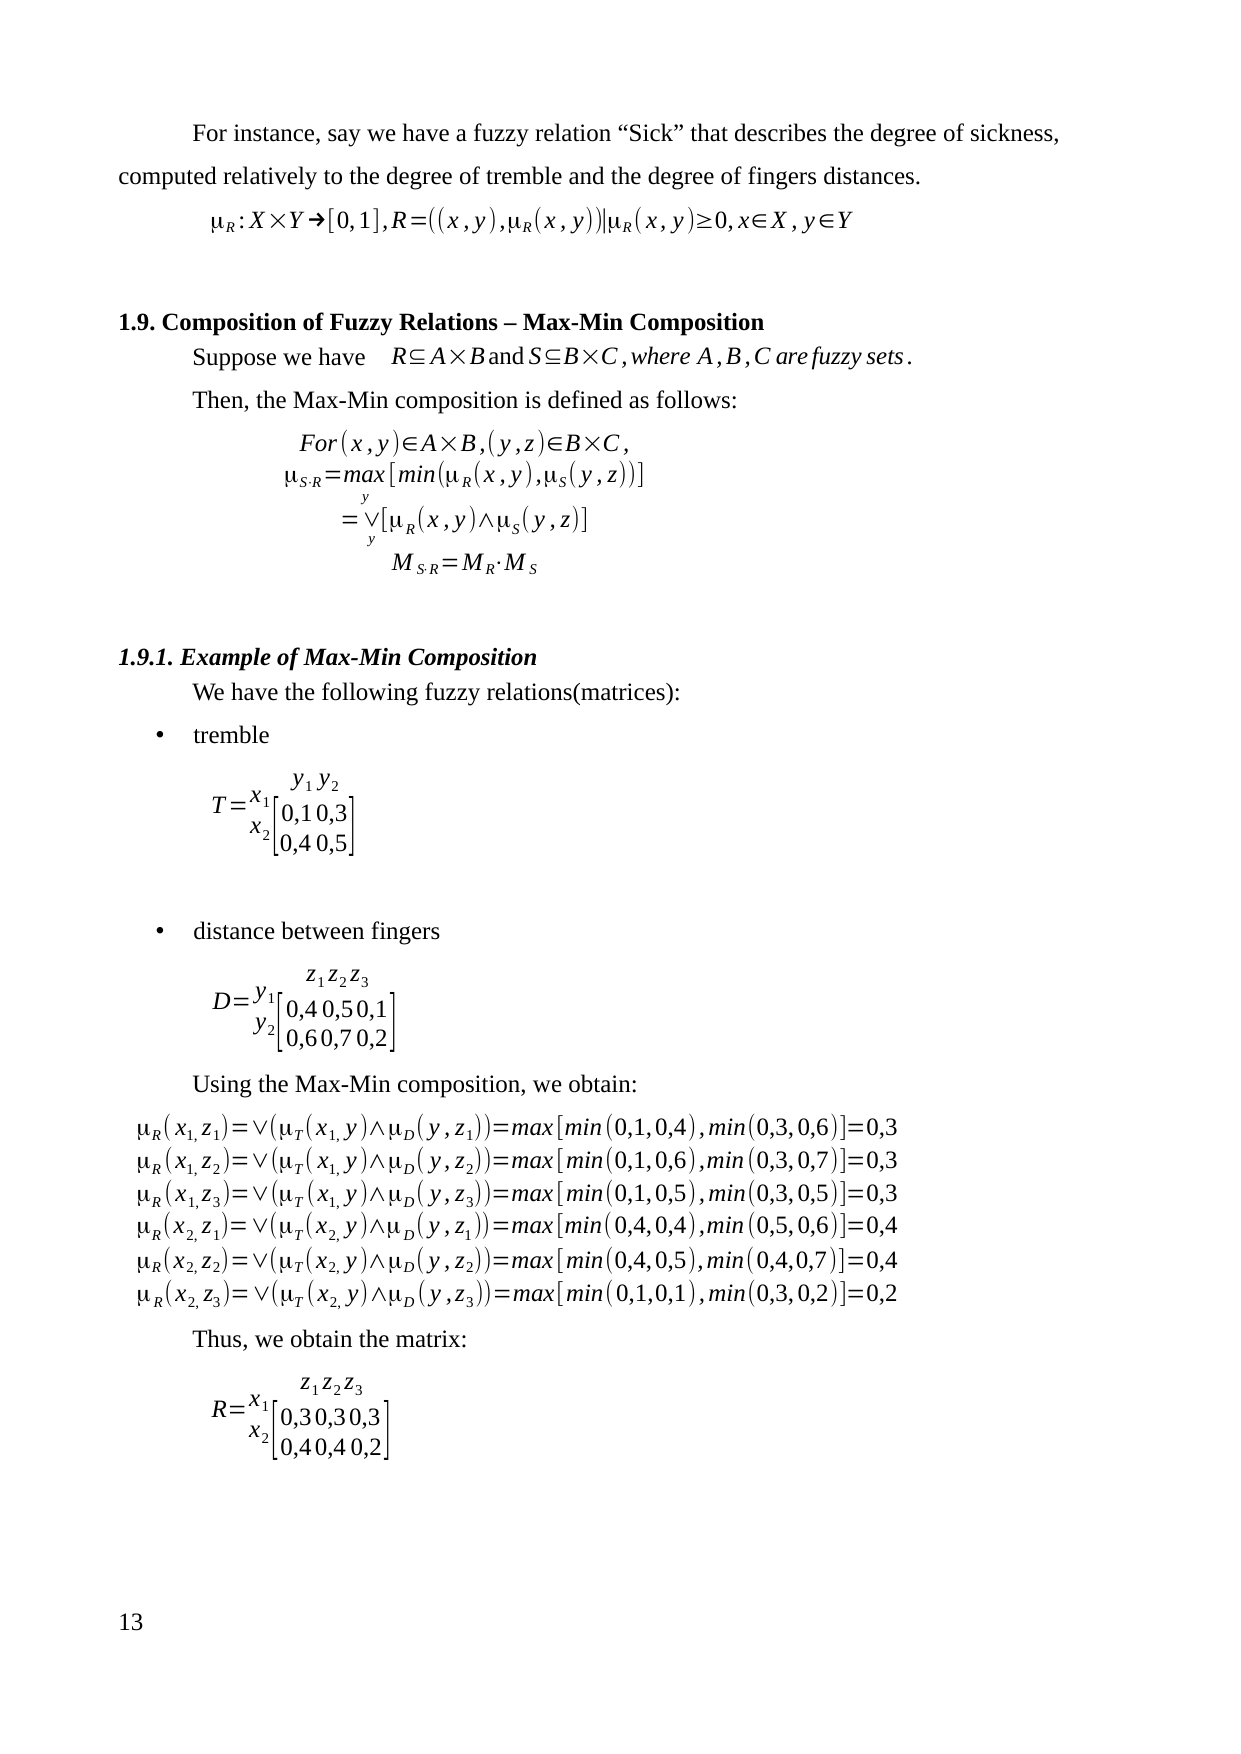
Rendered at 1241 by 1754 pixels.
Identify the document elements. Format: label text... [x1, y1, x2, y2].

text For instance, say we have a fuzzy relation “Sick” that describes the degree of sickness, computed relatively to the degree of tremble and the degree of fingers distances. [118, 118, 1122, 190]
text Then, the Max-Min composition is defined as follows: [118, 385, 1122, 413]
subtitle 1.9.1. Example of Max-Min Composition [118, 642, 1122, 671]
text Suppose we have [118, 342, 1122, 370]
text Thus, we obtain the matrix: [118, 1324, 1122, 1353]
list distance between fingers [156, 916, 1122, 945]
text We have the following fuzzy relations(matrices): [118, 677, 1122, 706]
text Using the Max-Min composition, we obtain: [118, 1069, 1122, 1098]
list tremble [156, 720, 1122, 749]
subtitle 1.9. Composition of Fuzzy Relations – Max-Min Composition [118, 307, 1122, 335]
